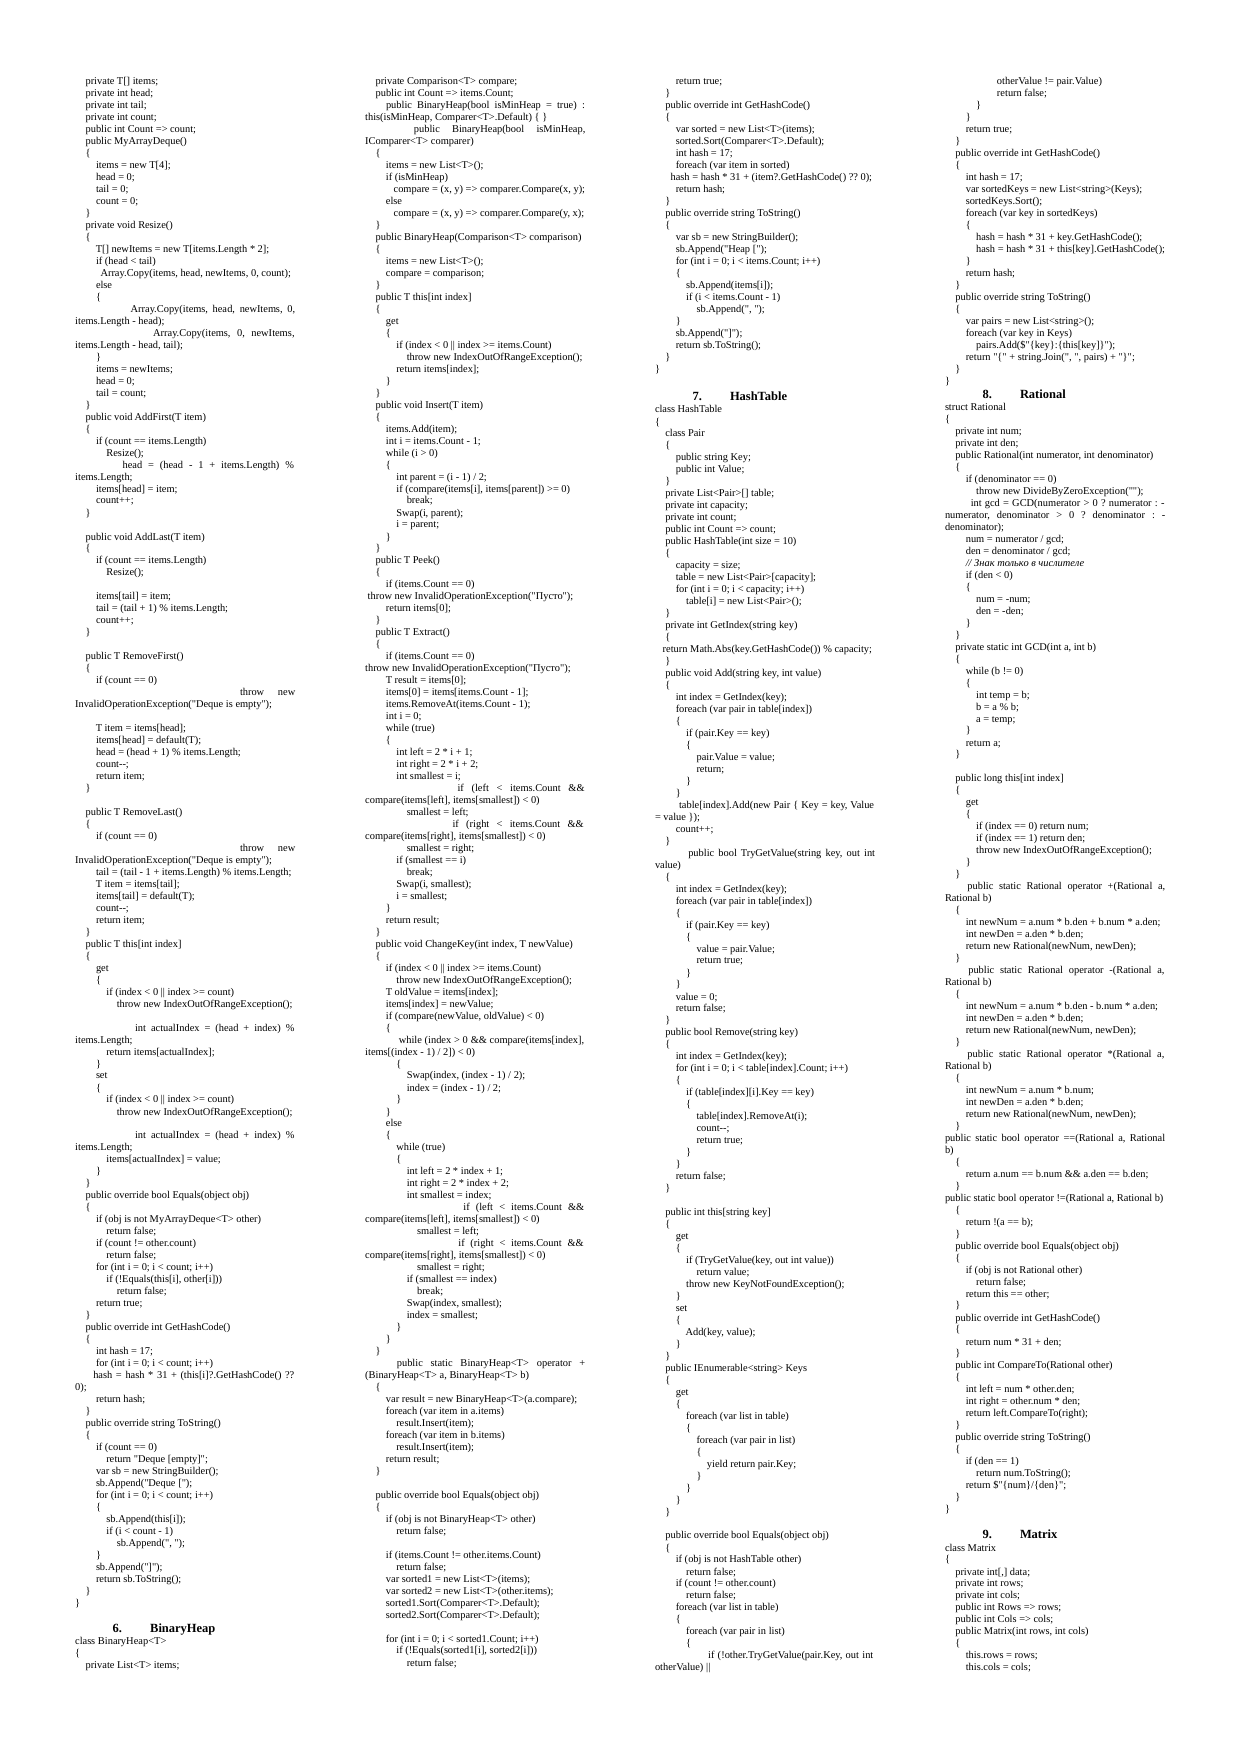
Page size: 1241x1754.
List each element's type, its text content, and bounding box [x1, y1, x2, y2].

text sorted2.Sort(Comparer<T>.Default); [365, 1608, 585, 1620]
text return hash; [945, 267, 1165, 279]
text if (count != other.count) [655, 1577, 875, 1589]
text { [655, 679, 875, 691]
text public string Key; [655, 451, 875, 463]
text if (items.Count == 0) [365, 650, 585, 662]
text } [75, 782, 295, 794]
text if (index < 0 || index >= items.Count) [365, 338, 585, 351]
text } [945, 1347, 1165, 1359]
text { [75, 662, 295, 674]
text { [75, 973, 295, 985]
text if (items.Count != other.items.Count) [365, 1548, 585, 1560]
text items.Add(item); [365, 422, 585, 434]
text den = denominator / gcd; [945, 544, 1165, 557]
text } [365, 530, 585, 542]
text } [655, 1014, 875, 1026]
text return false; [945, 1275, 1165, 1287]
text sb.Append(items[i]); [655, 279, 875, 291]
text if (den < 0) [945, 568, 1165, 581]
text Swap(i, smallest); [365, 878, 585, 889]
text count++; [75, 614, 295, 626]
list BinaryHeap [112, 1620, 295, 1635]
text foreach (var pair in list) [655, 1625, 875, 1637]
text { [945, 1251, 1165, 1263]
text return new Rational(newNum, newDen); [945, 1024, 1165, 1036]
text private int count; [75, 111, 295, 123]
text head = 0; [75, 374, 295, 386]
text { [365, 1129, 585, 1141]
text if (index == 1) return den; [945, 832, 1165, 844]
text } [365, 219, 585, 231]
text set [75, 1069, 295, 1081]
text { [75, 422, 295, 434]
text // Знак только в числителе [945, 557, 1165, 568]
text return hash; [655, 183, 875, 195]
text { [655, 267, 875, 279]
text private int den; [945, 437, 1165, 449]
text } [75, 351, 295, 362]
text throw new DivideByZeroException(""); [945, 485, 1165, 497]
text } [655, 1505, 875, 1517]
text for (int i = 0; i < count; i++) [75, 1261, 295, 1273]
text public override string ToString() [655, 207, 875, 219]
text int actualIndex = (head + index) % items.Length; [75, 1129, 295, 1153]
text { [945, 676, 1165, 688]
text public T Peek() [365, 554, 585, 566]
text return "{" + string.Join(", ", pairs) + "}"; [945, 351, 1165, 362]
text } [75, 926, 295, 937]
text for (int i = 0; i < count; i++) [75, 1357, 295, 1369]
text { [945, 413, 1165, 425]
text yield return pair.Key; [655, 1457, 875, 1469]
text var sortedKeys = new List<string>(Keys); [945, 183, 1165, 195]
text { [655, 870, 875, 882]
text { [655, 1218, 875, 1230]
text return left.CompareTo(right); [945, 1407, 1165, 1419]
text { [945, 303, 1165, 314]
text int gcd = GCD(numerator > 0 ? numerator : -numerator, denominator > 0 ? denominator : -denominator); [945, 497, 1165, 533]
text public T RemoveLast() [75, 806, 295, 818]
text var sorted = new List<T>(items); [655, 123, 875, 135]
text if (TryGetValue(key, out int value)) [655, 1254, 875, 1266]
text { [945, 1156, 1165, 1167]
text pairs.Add($"{key}:{this[key]}"); [945, 338, 1165, 351]
text { [365, 243, 585, 255]
text sb.Append("Heap ["); [655, 243, 875, 255]
text throw new InvalidOperationException("Deque is empty"); [75, 686, 295, 710]
text while (i > 0) [365, 446, 585, 458]
text otherValue != pair.Value) [945, 75, 1165, 87]
text { [655, 1397, 875, 1409]
text } [75, 1596, 295, 1608]
text int parent = (i - 1) / 2; [365, 470, 585, 482]
text if (items.Count == 0) [365, 578, 585, 590]
text if (right < items.Count && compare(items[right], items[smallest]) < 0) [365, 818, 585, 842]
text private T[] items; [75, 75, 295, 87]
text return a.num == b.num && a.den == b.den; [945, 1167, 1165, 1179]
text { [365, 1501, 585, 1512]
text private int cols; [945, 1589, 1165, 1601]
text { [655, 547, 875, 559]
text { [75, 1201, 295, 1213]
text if (den == 1) [945, 1455, 1165, 1467]
text foreach (var pair in list) [655, 1433, 875, 1445]
text pair.Value = value; [655, 751, 875, 763]
text return a; [945, 736, 1165, 748]
text if (index < 0 || index >= count) [75, 1093, 295, 1105]
text } [75, 1309, 295, 1321]
text { [655, 219, 875, 231]
text if (table[index][i].Key == key) [655, 1086, 875, 1098]
text } [945, 111, 1165, 123]
text return num.ToString(); [945, 1467, 1165, 1479]
text public int Rows => rows; [945, 1601, 1165, 1613]
text get [945, 796, 1165, 808]
text return Math.Abs(key.GetHashCode()) % capacity; [655, 643, 875, 655]
text public int Value; [655, 463, 875, 475]
text private int count; [655, 511, 875, 523]
text } [75, 1405, 295, 1417]
text { [365, 949, 585, 961]
text items = newItems; [75, 362, 295, 374]
text { [945, 904, 1165, 916]
text Array.Copy(items, head, newItems, 0, items.Length - head); [75, 303, 295, 327]
text if (left < items.Count && compare(items[left], items[smallest]) < 0) [365, 1201, 585, 1225]
text if (obj is not HashTable other) [655, 1553, 875, 1565]
text if (i < count - 1) [75, 1524, 295, 1536]
text items = new List<T>(); [365, 159, 585, 171]
text { [75, 291, 295, 303]
text private int tail; [75, 99, 295, 111]
list Rational [982, 386, 1165, 401]
text tail = count; [75, 386, 295, 398]
text public int Count => count; [75, 123, 295, 135]
text return value; [655, 1266, 875, 1278]
text Add(key, value); [655, 1326, 875, 1338]
text { [655, 631, 875, 643]
text { [365, 1153, 585, 1165]
text int left = 2 * i + 1; [365, 746, 585, 758]
text } [655, 834, 875, 846]
text } [655, 1481, 875, 1493]
text tail = (tail - 1 + items.Length) % items.Length; [75, 866, 295, 878]
text public long this[int index] [945, 772, 1165, 784]
text if (compare(items[i], items[parent]) >= 0) [365, 482, 585, 494]
text if (smallest == index) [365, 1273, 585, 1285]
text return !(a == b); [945, 1215, 1165, 1227]
text if (obj is not Rational other) [945, 1263, 1165, 1275]
text throw new IndexOutOfRangeException(); [945, 844, 1165, 856]
text } [75, 1584, 295, 1596]
text public BinaryHeap(Comparison<T> comparison) [365, 231, 585, 243]
text if (obj is not BinaryHeap<T> other) [365, 1512, 585, 1524]
text items[0] = items[items.Count - 1]; [365, 686, 585, 698]
text while (true) [365, 1141, 585, 1153]
text throw new IndexOutOfRangeException(); [365, 973, 585, 985]
text break; [365, 866, 585, 878]
text } [655, 475, 875, 487]
text var result = new BinaryHeap<T>(a.compare); [365, 1393, 585, 1405]
text break; [365, 1285, 585, 1297]
text foreach (var item in b.items) [365, 1429, 585, 1441]
text return hash; [75, 1393, 295, 1405]
text sb.Append(", "); [655, 303, 875, 314]
text { [945, 652, 1165, 664]
text { [655, 415, 875, 427]
text public int Count => items.Count; [365, 87, 585, 99]
text int left = 2 * index + 1; [365, 1165, 585, 1177]
text } [945, 135, 1165, 147]
text } [365, 902, 585, 913]
text { [75, 1501, 295, 1512]
text return true; [655, 1134, 875, 1146]
text { [945, 808, 1165, 820]
text } [655, 314, 875, 327]
text public Rational(int numerator, int denominator) [945, 449, 1165, 461]
text { [75, 1647, 295, 1659]
text } [945, 616, 1165, 628]
text public static BinaryHeap<T> operator +(BinaryHeap<T> a, BinaryHeap<T> b) [365, 1357, 585, 1381]
text if (!Equals(sorted1[i], sorted2[i])) [365, 1644, 585, 1656]
text { [655, 1421, 875, 1433]
text if (count == items.Length) [75, 554, 295, 566]
text public void AddFirst(T item) [75, 410, 295, 422]
text } [75, 1177, 295, 1189]
text items[tail] = default(T); [75, 889, 295, 902]
text } [945, 1491, 1165, 1503]
text if (pair.Key == key) [655, 727, 875, 739]
text } [365, 614, 585, 626]
text } [655, 966, 875, 978]
text { [75, 147, 295, 159]
text sb.Append("]"); [655, 327, 875, 338]
text tail = (tail + 1) % items.Length; [75, 602, 295, 614]
text return true; [655, 75, 875, 87]
text public override string ToString() [945, 1431, 1165, 1443]
text sb.Append("]"); [75, 1560, 295, 1572]
text { [365, 566, 585, 578]
text get [655, 1386, 875, 1397]
text } [655, 1158, 875, 1170]
text if (!other.TryGetValue(pair.Key, out int otherValue) || [655, 1649, 875, 1673]
text public static Rational operator -(Rational a, Rational b) [945, 964, 1165, 988]
text } [945, 628, 1165, 640]
text else [365, 195, 585, 207]
text } [365, 1321, 585, 1333]
text items = new List<T>(); [365, 255, 585, 267]
text for (int i = 0; i < sorted1.Count; i++) [365, 1632, 585, 1644]
text var sb = new StringBuilder(); [75, 1464, 295, 1477]
text } [655, 1493, 875, 1505]
text Swap(index, (index - 1) / 2); [365, 1069, 585, 1081]
text if (index < 0 || index >= count) [75, 985, 295, 997]
text if (head < tail) [75, 255, 295, 267]
text int index = GetIndex(key); [655, 1050, 875, 1062]
text public IEnumerable<string> Keys [655, 1362, 875, 1373]
text } [365, 542, 585, 554]
text { [365, 410, 585, 422]
text } [655, 978, 875, 990]
text } [365, 1345, 585, 1357]
text foreach (var list in table) [655, 1409, 875, 1421]
text public Matrix(int rows, int cols) [945, 1625, 1165, 1637]
text hash = hash * 31 + (this[i]?.GetHashCode() ?? 0); [75, 1369, 295, 1393]
text T[] newItems = new T[items.Length * 2]; [75, 243, 295, 255]
text return false; [365, 1524, 585, 1536]
text } [945, 952, 1165, 964]
text return result; [365, 1453, 585, 1464]
text if (obj is not MyArrayDeque<T> other) [75, 1213, 295, 1225]
text } [655, 351, 875, 362]
text { [655, 1541, 875, 1553]
text } [945, 1419, 1165, 1431]
text } [945, 1299, 1165, 1311]
text int right = 2 * i + 2; [365, 758, 585, 770]
text public T this[int index] [75, 937, 295, 949]
text throw new KeyNotFoundException(); [655, 1278, 875, 1290]
text } [945, 1179, 1165, 1191]
text return sb.ToString(); [75, 1572, 295, 1584]
text items[actualIndex] = value; [75, 1153, 295, 1165]
text } [365, 1333, 585, 1345]
text } [655, 1338, 875, 1349]
text table[index].Add(new Pair { Key = key, Value = value }); [655, 798, 875, 822]
text public int this[string key] [655, 1206, 875, 1218]
text } [655, 1469, 875, 1481]
text } [945, 362, 1165, 374]
text } [75, 506, 295, 518]
text var sorted1 = new List<T>(items); [365, 1572, 585, 1584]
text private void Resize() [75, 219, 295, 231]
text } [365, 1464, 585, 1477]
text value = 0; [655, 990, 875, 1002]
text private List<T> items; [75, 1659, 295, 1671]
text table[index].RemoveAt(i); [655, 1110, 875, 1122]
text return "Deque [empty]"; [75, 1453, 295, 1464]
text { [655, 715, 875, 727]
text int left = num * other.den; [945, 1383, 1165, 1395]
text { [655, 906, 875, 918]
text { [945, 1443, 1165, 1455]
text if (i < items.Count - 1) [655, 291, 875, 303]
text public static bool operator ==(Rational a, Rational b) [945, 1132, 1165, 1156]
text T oldValue = items[index]; [365, 985, 585, 997]
text break; [365, 494, 585, 506]
text { [655, 439, 875, 451]
text } [945, 1119, 1165, 1132]
text return true; [945, 123, 1165, 135]
text int right = other.num * den; [945, 1395, 1165, 1407]
text { [655, 739, 875, 751]
text else [75, 279, 295, 291]
text throw new InvalidOperationException("Пусто"); [365, 590, 585, 602]
text b = a % b; [945, 700, 1165, 712]
text count++; [75, 494, 295, 506]
text } [365, 926, 585, 937]
text { [655, 111, 875, 123]
text while (true) [365, 722, 585, 734]
text } [365, 374, 585, 386]
text get [75, 961, 295, 973]
text int right = 2 * index + 2; [365, 1177, 585, 1189]
text count = 0; [75, 195, 295, 207]
text sb.Append("Deque ["); [75, 1477, 295, 1488]
text class BinaryHeap<T> [75, 1635, 295, 1647]
text throw new InvalidOperationException("Deque is empty"); [75, 842, 295, 866]
text count--; [75, 758, 295, 770]
text } [945, 1036, 1165, 1048]
text int index = GetIndex(key); [655, 691, 875, 703]
text items[head] = item; [75, 482, 295, 494]
text int hash = 17; [655, 147, 875, 159]
text capacity = size; [655, 559, 875, 571]
text } [945, 724, 1165, 736]
text public int Cols => cols; [945, 1613, 1165, 1625]
text { [945, 581, 1165, 592]
text hash = hash * 31 + (item?.GetHashCode() ?? 0); [655, 171, 875, 183]
text if (index == 0) return num; [945, 820, 1165, 832]
text } [365, 279, 585, 291]
text { [365, 147, 585, 159]
text head = (head - 1 + items.Length) % items.Length; [75, 458, 295, 482]
text { [655, 1038, 875, 1050]
text private static int GCD(int a, int b) [945, 640, 1165, 652]
text { [75, 1429, 295, 1441]
text struct Rational [945, 401, 1165, 413]
text } [655, 1146, 875, 1158]
text { [655, 1242, 875, 1254]
text return items[index]; [365, 362, 585, 374]
text throw new IndexOutOfRangeException(); [75, 1105, 295, 1117]
text public T Extract() [365, 626, 585, 638]
text return false; [655, 1170, 875, 1182]
text } [945, 748, 1165, 760]
text public override bool Equals(object obj) [75, 1189, 295, 1201]
text public override bool Equals(object obj) [655, 1529, 875, 1541]
text count--; [75, 902, 295, 913]
text { [75, 542, 295, 554]
text public T this[int index] [365, 291, 585, 303]
text public bool TryGetValue(string key, out int value) [655, 846, 875, 870]
text if (count != other.count) [75, 1237, 295, 1249]
text public void AddLast(T item) [75, 530, 295, 542]
text return false; [655, 1002, 875, 1014]
text T item = items[tail]; [75, 878, 295, 889]
text { [365, 458, 585, 470]
text return true; [75, 1297, 295, 1309]
text int hash = 17; [75, 1345, 295, 1357]
text num = numerator / gcd; [945, 533, 1165, 544]
text private int capacity; [655, 499, 875, 511]
text result.Insert(item); [365, 1441, 585, 1453]
text if (count == 0) [75, 1441, 295, 1453]
text return false; [655, 1565, 875, 1577]
text { [655, 1445, 875, 1457]
text Resize(); [75, 446, 295, 458]
text for (int i = 0; i < capacity; i++) [655, 583, 875, 595]
text return false; [655, 1589, 875, 1601]
text value = pair.Value; [655, 942, 875, 954]
text public static Rational operator *(Rational a, Rational b) [945, 1048, 1165, 1072]
text i = smallest; [365, 889, 585, 902]
text tail = 0; [75, 183, 295, 195]
text if (denominator == 0) [945, 473, 1165, 485]
text } [945, 1503, 1165, 1515]
text return sb.ToString(); [655, 338, 875, 351]
text den = -den; [945, 604, 1165, 616]
text { [75, 1081, 295, 1093]
text smallest = right; [365, 1261, 585, 1273]
text } [75, 207, 295, 219]
text smallest = left; [365, 806, 585, 818]
text { [365, 1381, 585, 1393]
text count++; [655, 822, 875, 834]
text { [655, 1074, 875, 1086]
text foreach (var key in sortedKeys) [945, 207, 1165, 219]
text foreach (var item in a.items) [365, 1405, 585, 1417]
text int i = items.Count - 1; [365, 434, 585, 446]
text return false; [365, 1656, 585, 1668]
text { [945, 159, 1165, 171]
text { [75, 949, 295, 961]
text { [945, 1323, 1165, 1335]
text while (index > 0 && compare(items[index], items[(index - 1) / 2]) < 0) [365, 1033, 585, 1057]
text public void Insert(T item) [365, 398, 585, 410]
text public int CompareTo(Rational other) [945, 1359, 1165, 1371]
text return items[actualIndex]; [75, 1045, 295, 1057]
text public MyArrayDeque() [75, 135, 295, 147]
text { [75, 1333, 295, 1345]
text index = smallest; [365, 1309, 585, 1321]
text { [945, 988, 1165, 1000]
text items[head] = default(T); [75, 734, 295, 746]
text public void Add(string key, int value) [655, 667, 875, 679]
text public override bool Equals(object obj) [945, 1239, 1165, 1251]
text } [945, 856, 1165, 868]
text compare = comparison; [365, 267, 585, 279]
text { [365, 638, 585, 650]
text items[tail] = item; [75, 590, 295, 602]
text private Comparison<T> compare; [365, 75, 585, 87]
text for (int i = 0; i < table[index].Count; i++) [655, 1062, 875, 1074]
text { [365, 734, 585, 746]
text public void ChangeKey(int index, T newValue) [365, 937, 585, 949]
text return item; [75, 770, 295, 782]
text { [365, 1057, 585, 1069]
text num = -num; [945, 592, 1165, 604]
text } [75, 1057, 295, 1069]
text { [655, 1637, 875, 1649]
text } [655, 1349, 875, 1362]
text foreach (var pair in table[index]) [655, 894, 875, 906]
text Swap(index, smallest); [365, 1297, 585, 1309]
text { [945, 219, 1165, 231]
text return true; [655, 954, 875, 966]
text foreach (var item in sorted) [655, 159, 875, 171]
text private List<Pair>[] table; [655, 487, 875, 499]
text } [75, 398, 295, 410]
text head = (head + 1) % items.Length; [75, 746, 295, 758]
text { [945, 1072, 1165, 1084]
text { [655, 1373, 875, 1386]
text if (right < items.Count && compare(items[right], items[smallest]) < 0) [365, 1237, 585, 1261]
text for (int i = 0; i < count; i++) [75, 1488, 295, 1501]
text } [945, 374, 1165, 386]
text if (smallest == i) [365, 854, 585, 866]
text table[i] = new List<Pair>(); [655, 595, 875, 607]
text return false; [75, 1249, 295, 1261]
text public override int GetHashCode() [945, 147, 1165, 159]
text public int Count => count; [655, 523, 875, 535]
text } [655, 1182, 875, 1194]
text public HashTable(int size = 10) [655, 535, 875, 547]
text sb.Append(", "); [75, 1536, 295, 1548]
text { [945, 461, 1165, 473]
text } [945, 279, 1165, 291]
text count--; [655, 1122, 875, 1134]
text Resize(); [75, 566, 295, 578]
text this.rows = rows; [945, 1649, 1165, 1661]
text public override string ToString() [75, 1417, 295, 1429]
text int i = 0; [365, 710, 585, 722]
text return new Rational(newNum, newDen); [945, 1108, 1165, 1119]
list Matrix [982, 1527, 1165, 1541]
text result.Insert(item); [365, 1417, 585, 1429]
text class HashTable [655, 403, 875, 415]
text int actualIndex = (head + index) % items.Length; [75, 1021, 295, 1045]
text if (index < 0 || index >= items.Count) [365, 961, 585, 973]
text { [655, 930, 875, 942]
text } [365, 1105, 585, 1117]
text return; [655, 763, 875, 774]
text { [945, 784, 1165, 796]
text if (count == 0) [75, 830, 295, 842]
text } [75, 1548, 295, 1560]
text if (!Equals(this[i], other[i])) [75, 1273, 295, 1285]
text int newDen = a.den * b.den; [945, 928, 1165, 940]
text public BinaryHeap(bool isMinHeap = true) : this(isMinHeap, Comparer<T>.Default) { } [365, 99, 585, 123]
text int newDen = a.den * b.den; [945, 1012, 1165, 1024]
text Array.Copy(items, 0, newItems, items.Length - head, tail); [75, 327, 295, 351]
text index = (index - 1) / 2; [365, 1081, 585, 1093]
text } [75, 626, 295, 638]
text private int num; [945, 425, 1165, 437]
text { [945, 1553, 1165, 1565]
text public override int GetHashCode() [945, 1311, 1165, 1323]
text } [655, 195, 875, 207]
text table = new List<Pair>[capacity]; [655, 571, 875, 583]
text { [365, 327, 585, 338]
text if (left < items.Count && compare(items[left], items[smallest]) < 0) [365, 782, 585, 806]
text int smallest = index; [365, 1189, 585, 1201]
text sorted1.Sort(Comparer<T>.Default); [365, 1596, 585, 1608]
text public override string ToString() [945, 291, 1165, 303]
text int smallest = i; [365, 770, 585, 782]
list HashTable [692, 389, 875, 403]
text return false; [75, 1225, 295, 1237]
text T item = items[head]; [75, 722, 295, 734]
text } [945, 99, 1165, 111]
text var sorted2 = new List<T>(other.items); [365, 1584, 585, 1596]
text int hash = 17; [945, 171, 1165, 183]
text if (count == 0) [75, 674, 295, 686]
text hash = hash * 31 + this[key].GetHashCode(); [945, 243, 1165, 255]
text return false; [75, 1285, 295, 1297]
text Array.Copy(items, head, newItems, 0, count); [75, 267, 295, 279]
text public BinaryHeap(bool isMinHeap, IComparer<T> comparer) [365, 123, 585, 147]
text if (count == items.Length) [75, 434, 295, 446]
text int newNum = a.num * b.den - b.num * a.den; [945, 1000, 1165, 1012]
text return false; [365, 1560, 585, 1572]
text throw new IndexOutOfRangeException(); [75, 997, 295, 1009]
text int index = GetIndex(key); [655, 882, 875, 894]
text } [945, 868, 1165, 880]
text public T RemoveFirst() [75, 650, 295, 662]
text private int head; [75, 87, 295, 99]
text private int rows; [945, 1577, 1165, 1589]
text { [945, 1203, 1165, 1215]
text { [75, 818, 295, 830]
text { [945, 1371, 1165, 1383]
text { [655, 1314, 875, 1326]
text get [365, 314, 585, 327]
text int temp = b; [945, 688, 1165, 700]
text sb.Append(this[i]); [75, 1512, 295, 1524]
text if (compare(newValue, oldValue) < 0) [365, 1009, 585, 1021]
text } [365, 1093, 585, 1105]
text public bool Remove(string key) [655, 1026, 875, 1038]
text { [655, 1098, 875, 1110]
text } [655, 787, 875, 798]
text } [655, 1290, 875, 1302]
text set [655, 1302, 875, 1314]
text return result; [365, 913, 585, 926]
text return false; [945, 87, 1165, 99]
text } [655, 87, 875, 99]
text { [365, 1021, 585, 1033]
text var pairs = new List<string>(); [945, 314, 1165, 327]
text } [75, 1165, 295, 1177]
text } [655, 362, 875, 374]
text var sb = new StringBuilder(); [655, 231, 875, 243]
text } [365, 386, 585, 398]
text foreach (var key in Keys) [945, 327, 1165, 338]
text { [945, 1637, 1165, 1649]
text compare = (x, y) => comparer.Compare(x, y); [365, 183, 585, 195]
text items.RemoveAt(items.Count - 1); [365, 698, 585, 710]
text public override int GetHashCode() [75, 1321, 295, 1333]
text sortedKeys.Sort(); [945, 195, 1165, 207]
text items[index] = newValue; [365, 997, 585, 1009]
text if (pair.Key == key) [655, 918, 875, 930]
text } [945, 1227, 1165, 1239]
text a = temp; [945, 712, 1165, 724]
text public static bool operator !=(Rational a, Rational b) [945, 1191, 1165, 1203]
text return $"{num}/{den}"; [945, 1479, 1165, 1491]
text int newNum = a.num * b.den + b.num * a.den; [945, 916, 1165, 928]
text if (isMinHeap) [365, 171, 585, 183]
text i = parent; [365, 518, 585, 530]
text class Matrix [945, 1541, 1165, 1553]
text int newDen = a.den * b.den; [945, 1096, 1165, 1108]
text while (b != 0) [945, 664, 1165, 676]
text private int[,] data; [945, 1565, 1165, 1577]
text return num * 31 + den; [945, 1335, 1165, 1347]
text } [655, 774, 875, 787]
text smallest = right; [365, 842, 585, 854]
text sorted.Sort(Comparer<T>.Default); [655, 135, 875, 147]
text for (int i = 0; i < items.Count; i++) [655, 255, 875, 267]
text foreach (var pair in table[index]) [655, 703, 875, 715]
text items = new T[4]; [75, 159, 295, 171]
text return this == other; [945, 1287, 1165, 1299]
text { [75, 231, 295, 243]
text head = 0; [75, 171, 295, 183]
text else [365, 1117, 585, 1129]
text } [945, 255, 1165, 267]
text { [365, 303, 585, 314]
text T result = items[0]; [365, 674, 585, 686]
text public static Rational operator +(Rational a, Rational b) [945, 880, 1165, 904]
text throw new IndexOutOfRangeException(); [365, 351, 585, 362]
text hash = hash * 31 + key.GetHashCode(); [945, 231, 1165, 243]
text int newNum = a.num * b.num; [945, 1084, 1165, 1096]
text smallest = left; [365, 1225, 585, 1237]
text public override int GetHashCode() [655, 99, 875, 111]
text return items[0]; [365, 602, 585, 614]
text return item; [75, 913, 295, 926]
text this.cols = cols; [945, 1661, 1165, 1673]
text return new Rational(newNum, newDen); [945, 940, 1165, 952]
text compare = (x, y) => comparer.Compare(y, x); [365, 207, 585, 219]
text foreach (var list in table) [655, 1601, 875, 1613]
text } [655, 655, 875, 667]
text public override bool Equals(object obj) [365, 1488, 585, 1501]
text throw new InvalidOperationException("Пусто"); [365, 662, 585, 674]
text private int GetIndex(string key) [655, 619, 875, 631]
text Swap(i, parent); [365, 506, 585, 518]
text class Pair [655, 427, 875, 439]
text get [655, 1230, 875, 1242]
text { [655, 1613, 875, 1625]
text } [655, 607, 875, 619]
